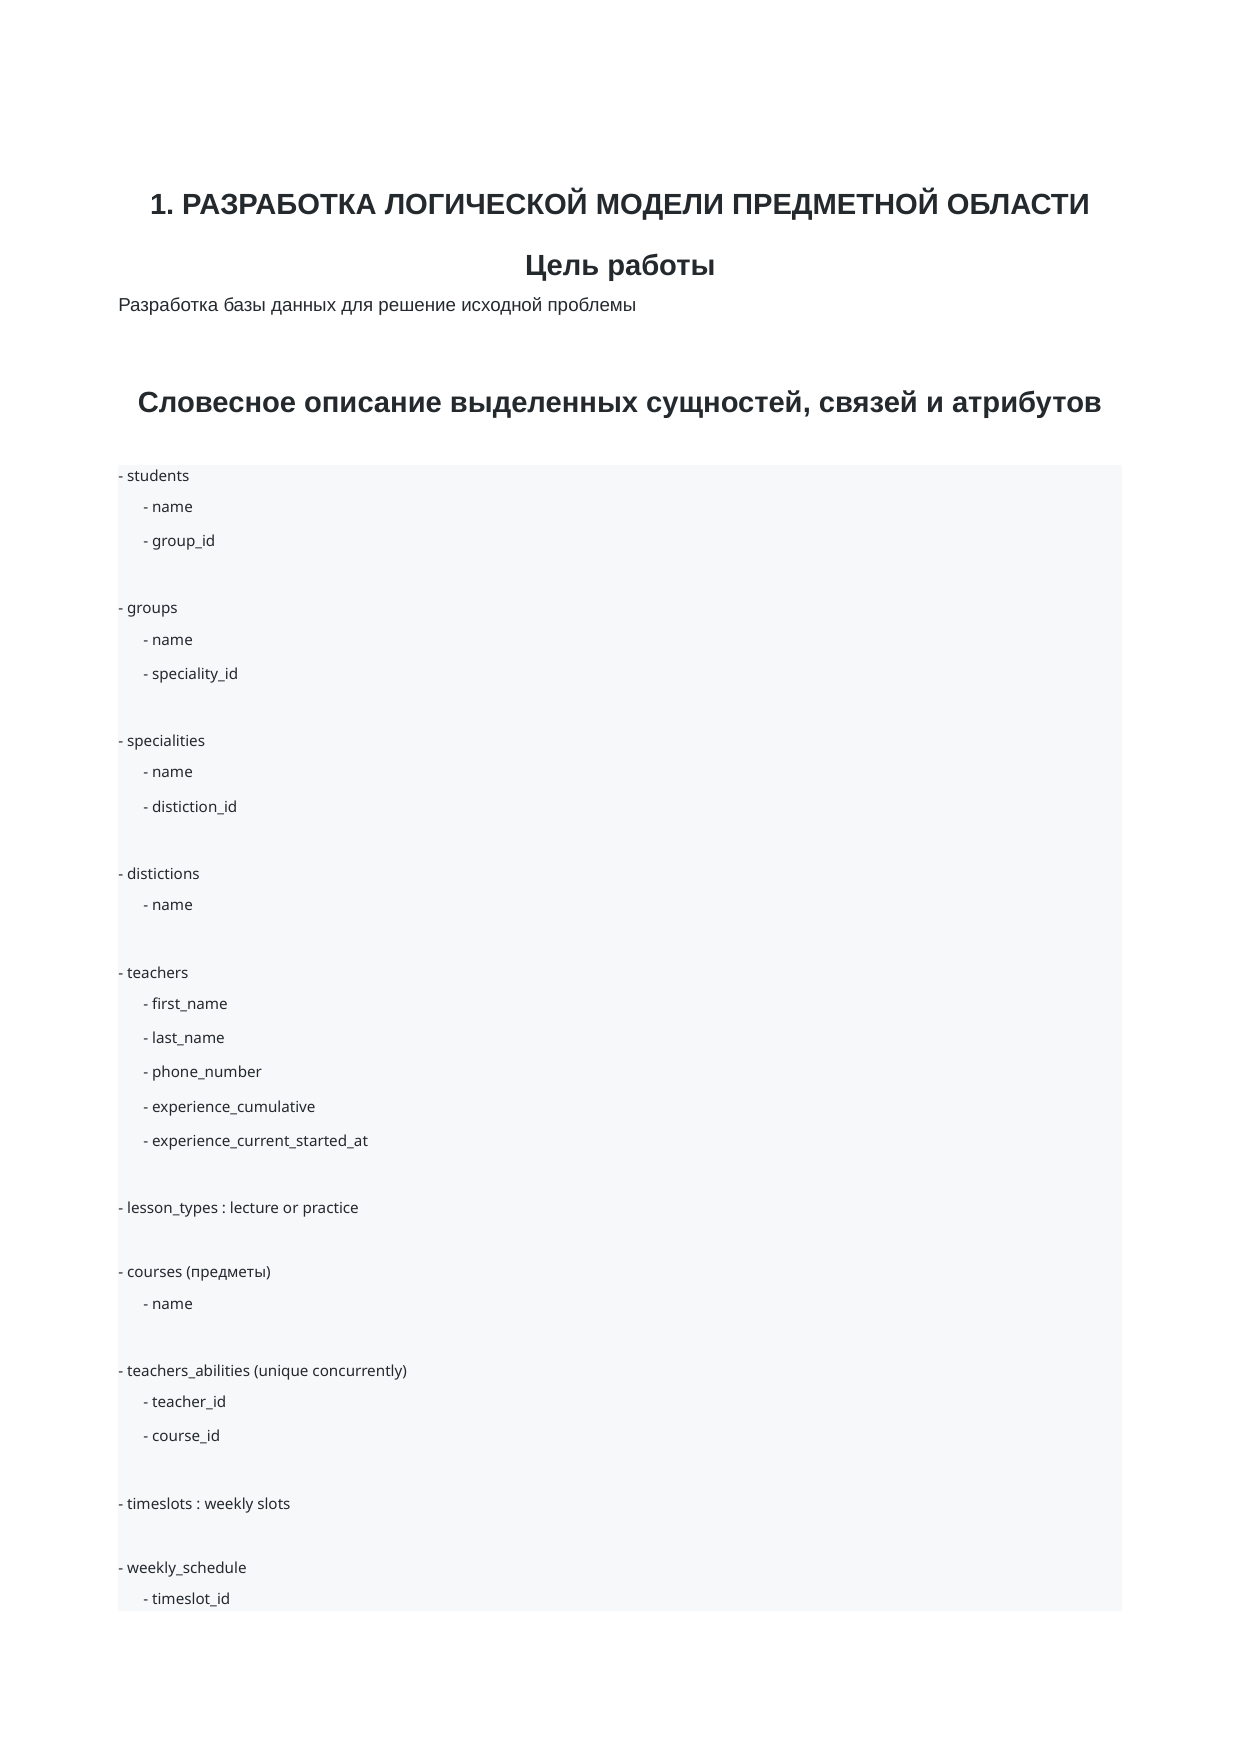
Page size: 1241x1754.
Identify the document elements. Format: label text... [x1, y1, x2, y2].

text - experience_cumulative [118, 1094, 1122, 1118]
text - timeslots : weekly slots [118, 1493, 1122, 1514]
text - teacher_id [118, 1390, 1122, 1414]
text - groups [118, 598, 1122, 618]
text - course_id [118, 1424, 1122, 1448]
text - lesson_types : lecture or practice [118, 1197, 1122, 1218]
text - name [118, 893, 1122, 917]
text - teachers_abilities (unique concurrently) [118, 1360, 1122, 1381]
text - experience_current_started_at [118, 1129, 1122, 1152]
text - group_id [118, 529, 1122, 553]
text - distictions [118, 863, 1122, 884]
text - name [118, 760, 1122, 784]
text - specialities [118, 730, 1122, 751]
subtitle Цель работы [118, 247, 1122, 281]
text - first_name [118, 992, 1122, 1015]
text - name [118, 628, 1122, 651]
subtitle 1. РАЗРАБОТКА ЛОГИЧЕСКОЙ МОДЕЛИ ПРЕДМЕТНОЙ ОБЛАСТИ [118, 187, 1122, 220]
text - last_name [118, 1026, 1122, 1050]
text - courses (предметы) [118, 1262, 1122, 1282]
text - students [118, 465, 1122, 486]
text - distiction_id [118, 795, 1122, 818]
text - phone_number [118, 1060, 1122, 1084]
text - teachers [118, 962, 1122, 982]
text - timeslot_id [118, 1587, 1122, 1611]
text - name [118, 495, 1122, 518]
text - name [118, 1292, 1122, 1315]
text - weekly_schedule [118, 1557, 1122, 1578]
subtitle Cловесное описание выделенных сущностей, связей и атрибутов [118, 385, 1122, 419]
text Разработка базы данных для решение исходной проблемы [118, 293, 1122, 315]
text - speciality_id [118, 662, 1122, 686]
